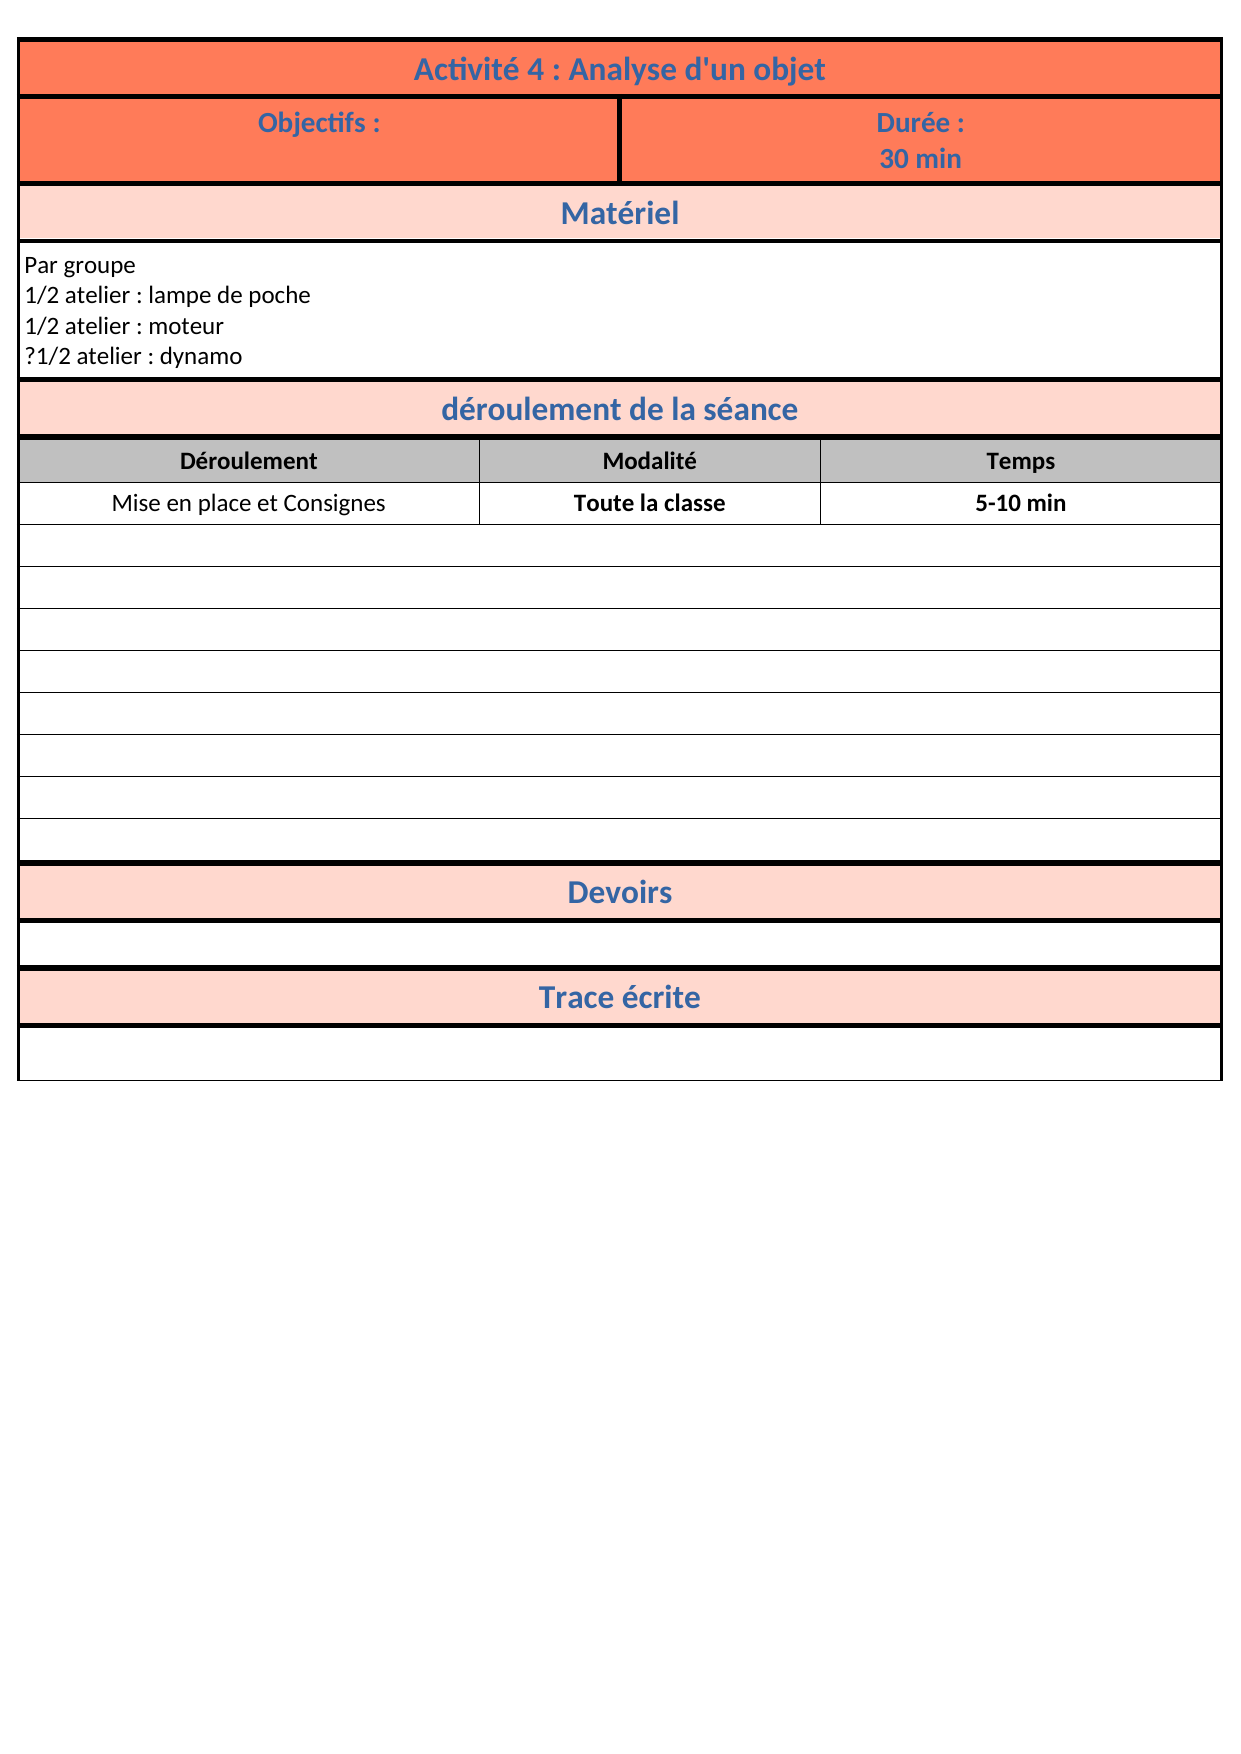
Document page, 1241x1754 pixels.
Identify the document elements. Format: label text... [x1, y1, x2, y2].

table_cell [20, 923, 1220, 965]
table_cell [20, 819, 1220, 860]
table_cell Devoirs [20, 866, 1220, 918]
table_cell Par groupe 1/2 atelier : lampe de poche 1/2 atelier : moteur ?1/2 atelier : dynamo [20, 243, 1220, 377]
table_cell déroulement de la séance [20, 382, 1220, 434]
table_cell [20, 735, 1220, 776]
table_cell Matériel [20, 186, 1220, 238]
table_cell [20, 567, 1220, 608]
table_cell Temps [821, 440, 1220, 482]
table_cell Toute la classe [480, 483, 820, 524]
table_header Activité 4 : Analyse d'un objet [20, 42, 1220, 94]
table_cell [20, 777, 1220, 818]
table_cell [20, 693, 1220, 734]
table_cell [20, 651, 1220, 692]
table_cell 5-10 min [821, 483, 1220, 524]
table_cell Modalité [480, 440, 820, 482]
table_cell Mise en place et Consignes [20, 483, 479, 524]
table_cell [20, 1028, 1220, 1080]
table_cell Trace écrite [20, 971, 1220, 1023]
table_cell [20, 525, 1220, 566]
table_cell [20, 609, 1220, 650]
table_cell Déroulement [20, 440, 479, 482]
table_cell Durée : 30 min [622, 99, 1220, 181]
table_cell Objectifs : [20, 99, 617, 181]
